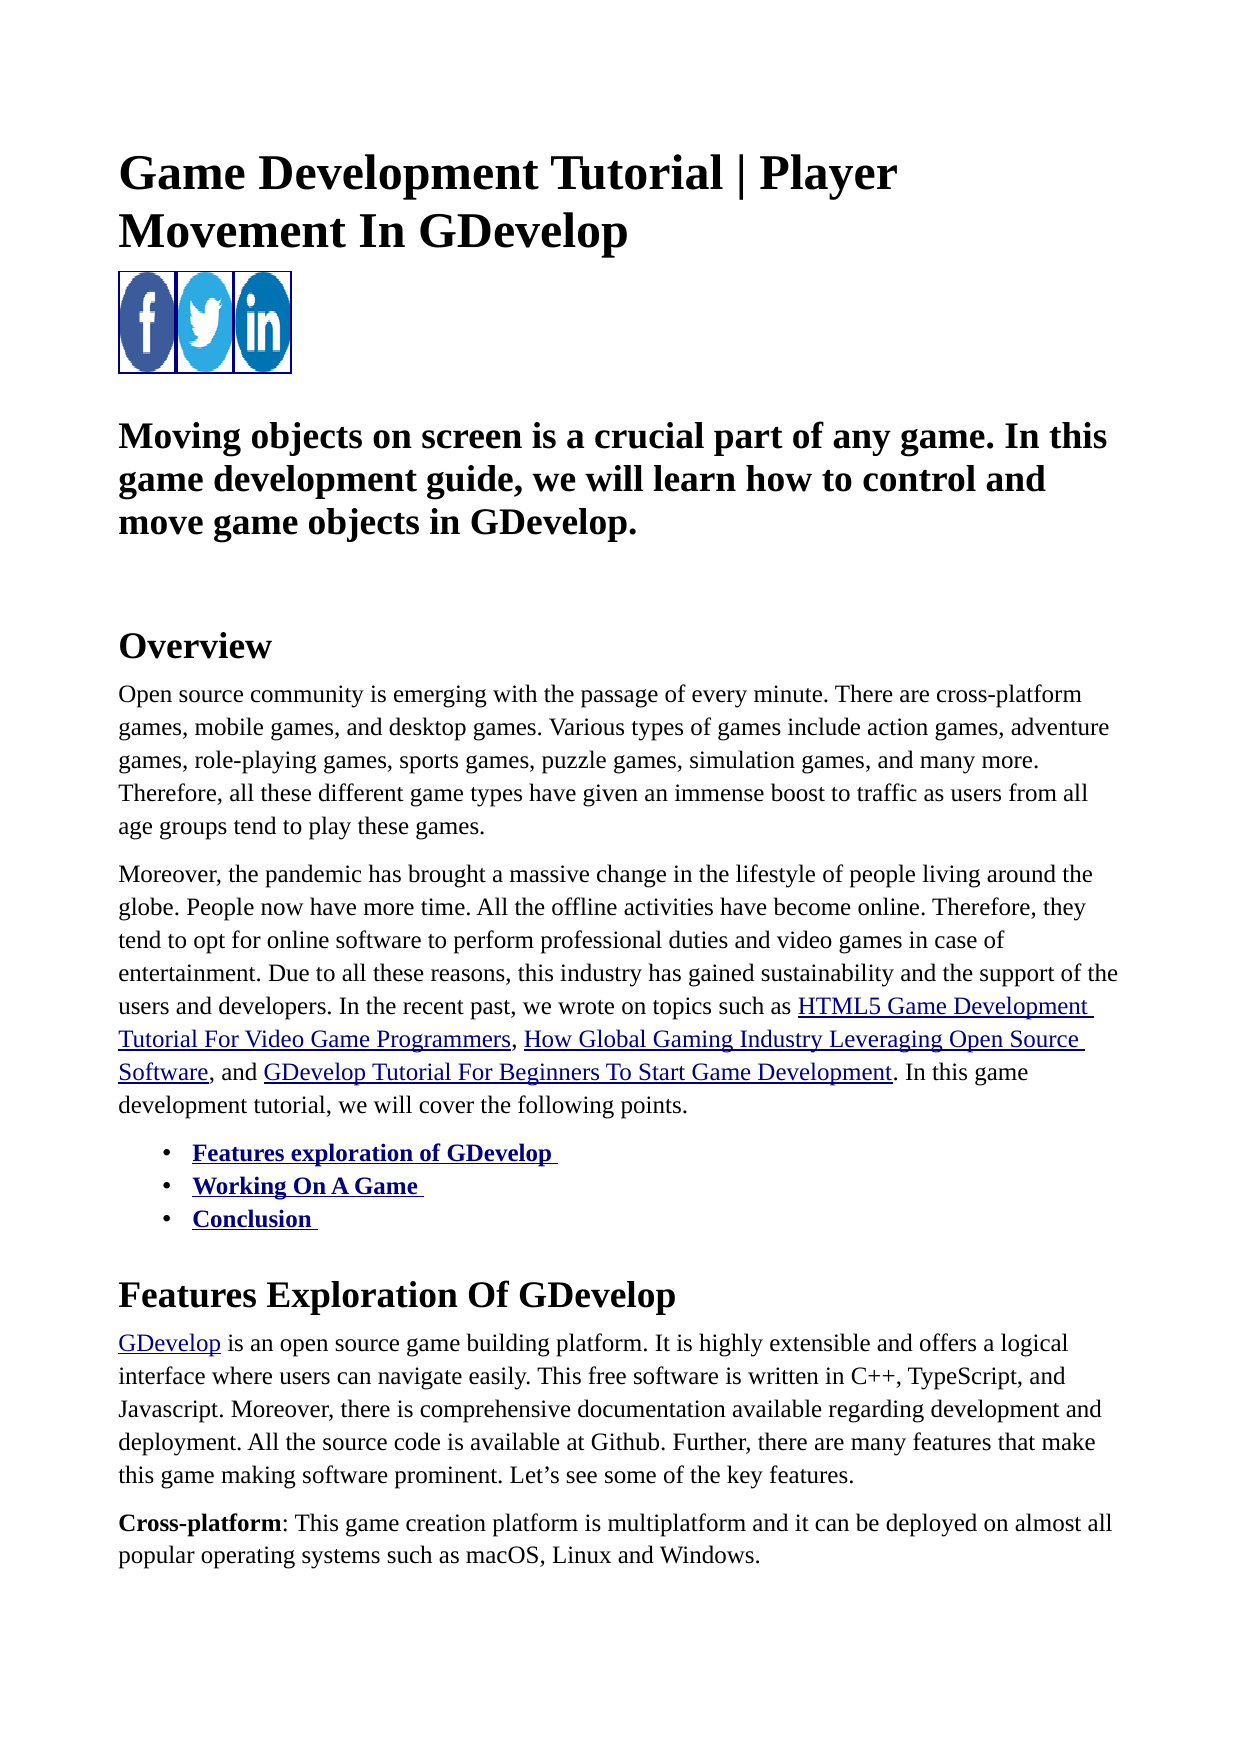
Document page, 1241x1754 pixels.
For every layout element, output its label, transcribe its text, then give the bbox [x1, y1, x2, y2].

list Working On A Game [162, 1171, 1122, 1199]
text GDevelop is an open source game building platform. It is highly extensible and offers a logical interface where users can navigate easily. This free software is written in C++, TypeScript, and Javascript. Moreover, there is comprehensive documentation available regarding development and deployment. All the source code is available at Github. Further, there are many features that make this game making software prominent. Let’s see some of the key features. [118, 1328, 1122, 1489]
text Cross-platform: This game creation platform is multiplatform and it can be deployed on almost all popular operating systems such as macOS, Linux and Windows. [118, 1508, 1122, 1569]
text Open source community is emerging with the passage of every minute. There are cross-platform games, mobile games, and desktop games. Various types of games include action games, adventure games, role-playing games, sports games, puzzle games, simulation games, and many more. Therefore, all these different game types have given an immense boost to traffic as users from all age groups tend to play these games. [118, 679, 1122, 840]
text Moreover, the pandemic has brought a massive change in the lifestyle of people living around the globe. People now have more time. All the offline activities have become online. Therefore, they tend to opt for online software to perform professional duties and video games in case of entertainment. Due to all these reasons, this industry has gained sustainability and the support of the users and developers. In the recent past, we wrote on topics such as HTML5 Game Development Tutorial For Video Game Programmers, How Global Gaming Industry Leveraging Open Source Software, and GDevelop Tutorial For Beginners To Start Game Development. In this game development tutorial, we will cover the following points. [118, 859, 1122, 1119]
subtitle Moving objects on screen is a crucial part of any game. In this game development guide, we will learn how to control and move game objects in GDevelop. [118, 413, 1122, 543]
picture [120, 272, 174, 372]
subtitle Game Development Tutorial | Player Movement In GDevelop [118, 143, 1122, 258]
subtitle Features Exploration Of GDevelop [118, 1272, 1122, 1315]
picture [235, 272, 290, 372]
list Conclusion [162, 1204, 1122, 1233]
picture [178, 272, 232, 372]
list Features exploration of GDevelop [162, 1138, 1122, 1167]
subtitle Overview [118, 624, 1122, 667]
